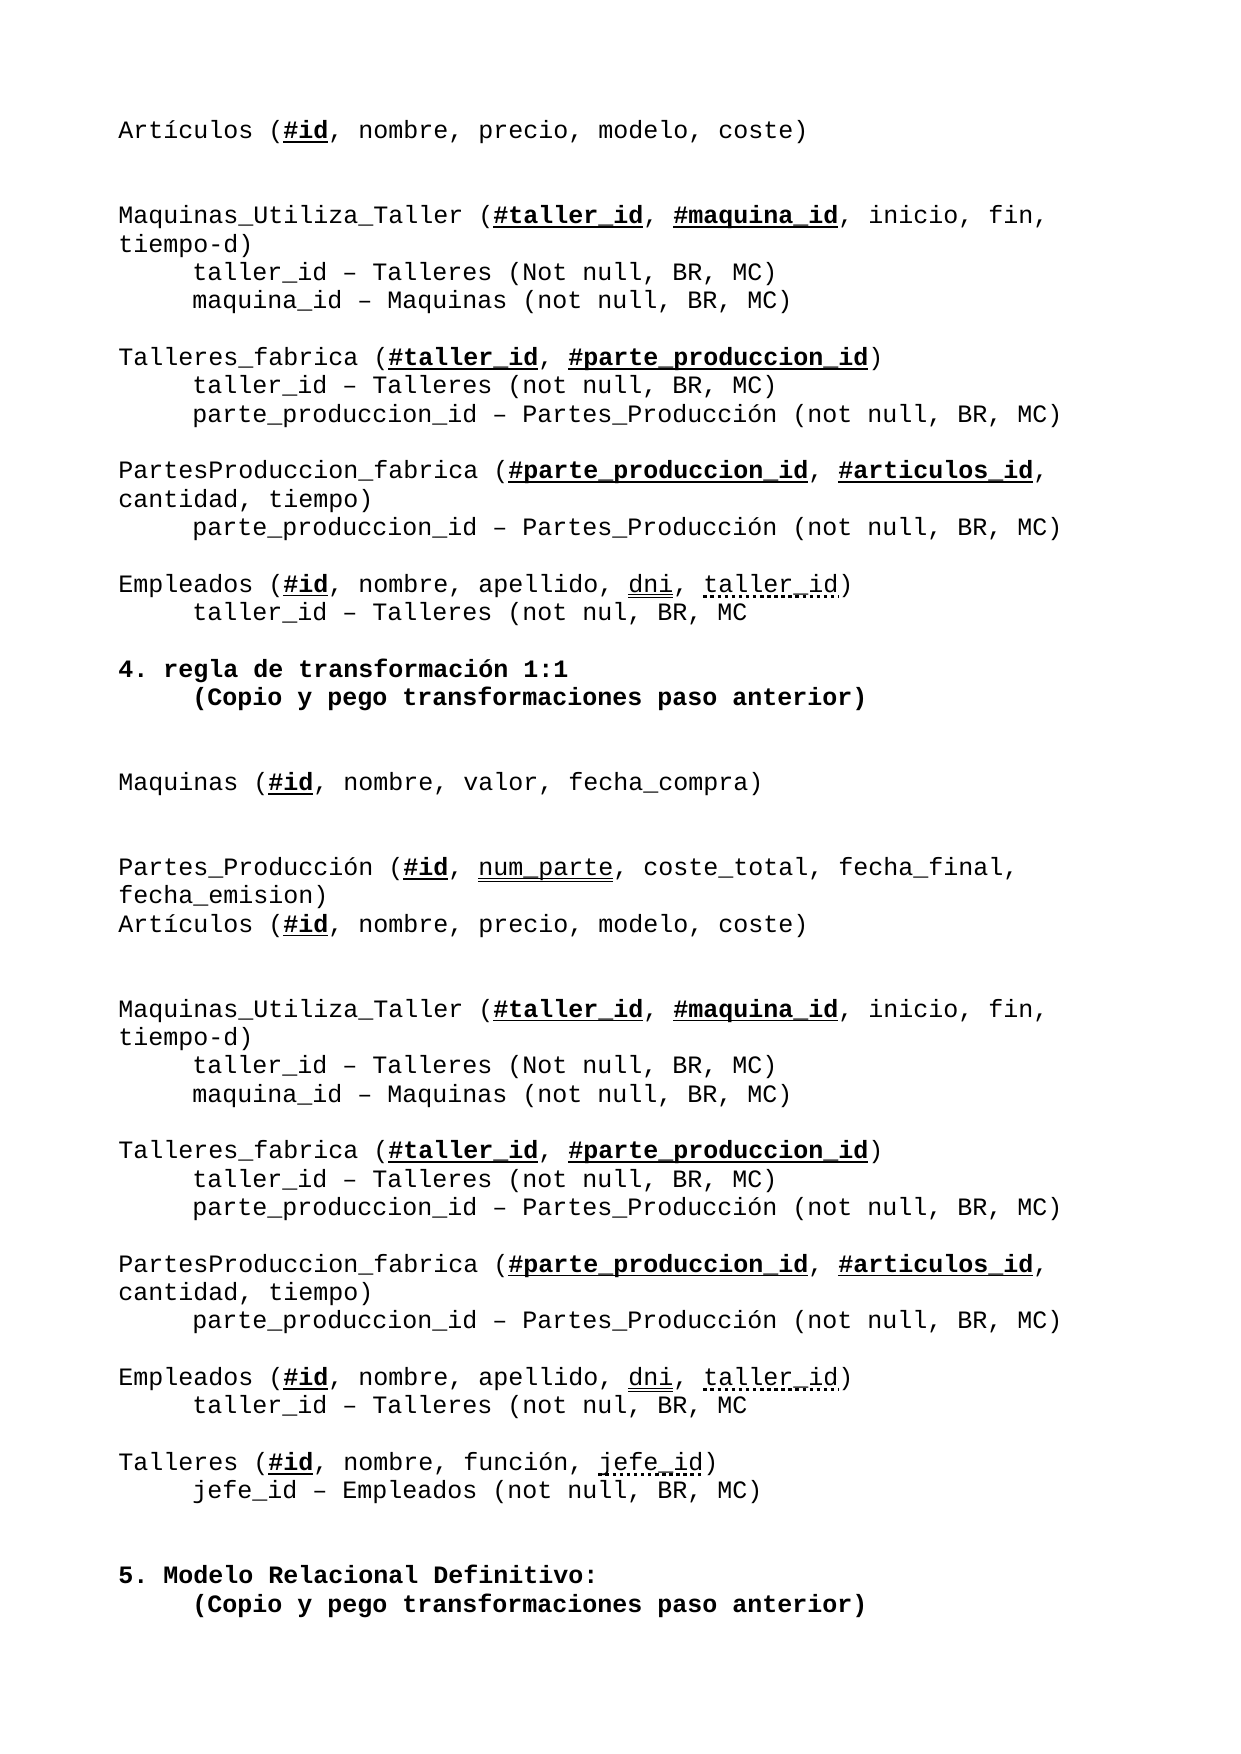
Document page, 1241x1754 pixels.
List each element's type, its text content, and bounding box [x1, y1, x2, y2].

text parte_produccion_id – Partes_Producción (not null, BR, MC) [118, 515, 1122, 543]
text parte_produccion_id – Partes_Producción (not null, BR, MC) [118, 401, 1122, 430]
text Maquinas_Utiliza_Taller (#taller_id, #maquina_id, inicio, fin, tiempo-d) [118, 203, 1122, 260]
text (Copio y pego transformaciones paso anterior) [118, 685, 1122, 713]
text PartesProduccion_fabrica (#parte_produccion_id, #articulos_id, cantidad, tiempo) [118, 1251, 1122, 1308]
text (Copio y pego transformaciones paso anterior) [118, 1591, 1122, 1620]
text taller_id – Talleres (Not null, BR, MC) [118, 260, 1122, 288]
text parte_produccion_id – Partes_Producción (not null, BR, MC) [118, 1308, 1122, 1336]
text Talleres (#id, nombre, función, jefe_id) [118, 1450, 1122, 1478]
text PartesProduccion_fabrica (#parte_produccion_id, #articulos_id, cantidad, tiempo) [118, 458, 1122, 515]
text Artículos (#id, nombre, precio, modelo, coste) [118, 911, 1122, 940]
text Maquinas_Utiliza_Taller (#taller_id, #maquina_id, inicio, fin, tiempo-d) [118, 996, 1122, 1053]
text parte_produccion_id – Partes_Producción (not null, BR, MC) [118, 1195, 1122, 1223]
text taller_id – Talleres (not null, BR, MC) [118, 1166, 1122, 1195]
text taller_id – Talleres (not null, BR, MC) [118, 373, 1122, 401]
text Empleados (#id, nombre, apellido, dni, taller_id) [118, 571, 1122, 600]
text Partes_Producción (#id, num_parte, coste_total, fecha_final, fecha_emision) [118, 855, 1122, 911]
text 5. Modelo Relacional Definitivo: [118, 1563, 1122, 1591]
text maquina_id – Maquinas (not null, BR, MC) [118, 288, 1122, 316]
text maquina_id – Maquinas (not null, BR, MC) [118, 1081, 1122, 1110]
text Talleres_fabrica (#taller_id, #parte_produccion_id) [118, 345, 1122, 373]
text taller_id – Talleres (not nul, BR, MC [118, 600, 1122, 628]
text Artículos (#id, nombre, precio, modelo, coste) [118, 118, 1122, 146]
text 4. regla de transformación 1:1 [118, 656, 1122, 685]
text jefe_id – Empleados (not null, BR, MC) [118, 1478, 1122, 1506]
text Empleados (#id, nombre, apellido, dni, taller_id) [118, 1365, 1122, 1393]
text Talleres_fabrica (#taller_id, #parte_produccion_id) [118, 1138, 1122, 1166]
text Maquinas (#id, nombre, valor, fecha_compra) [118, 770, 1122, 798]
text taller_id – Talleres (Not null, BR, MC) [118, 1053, 1122, 1081]
text taller_id – Talleres (not nul, BR, MC [118, 1393, 1122, 1421]
